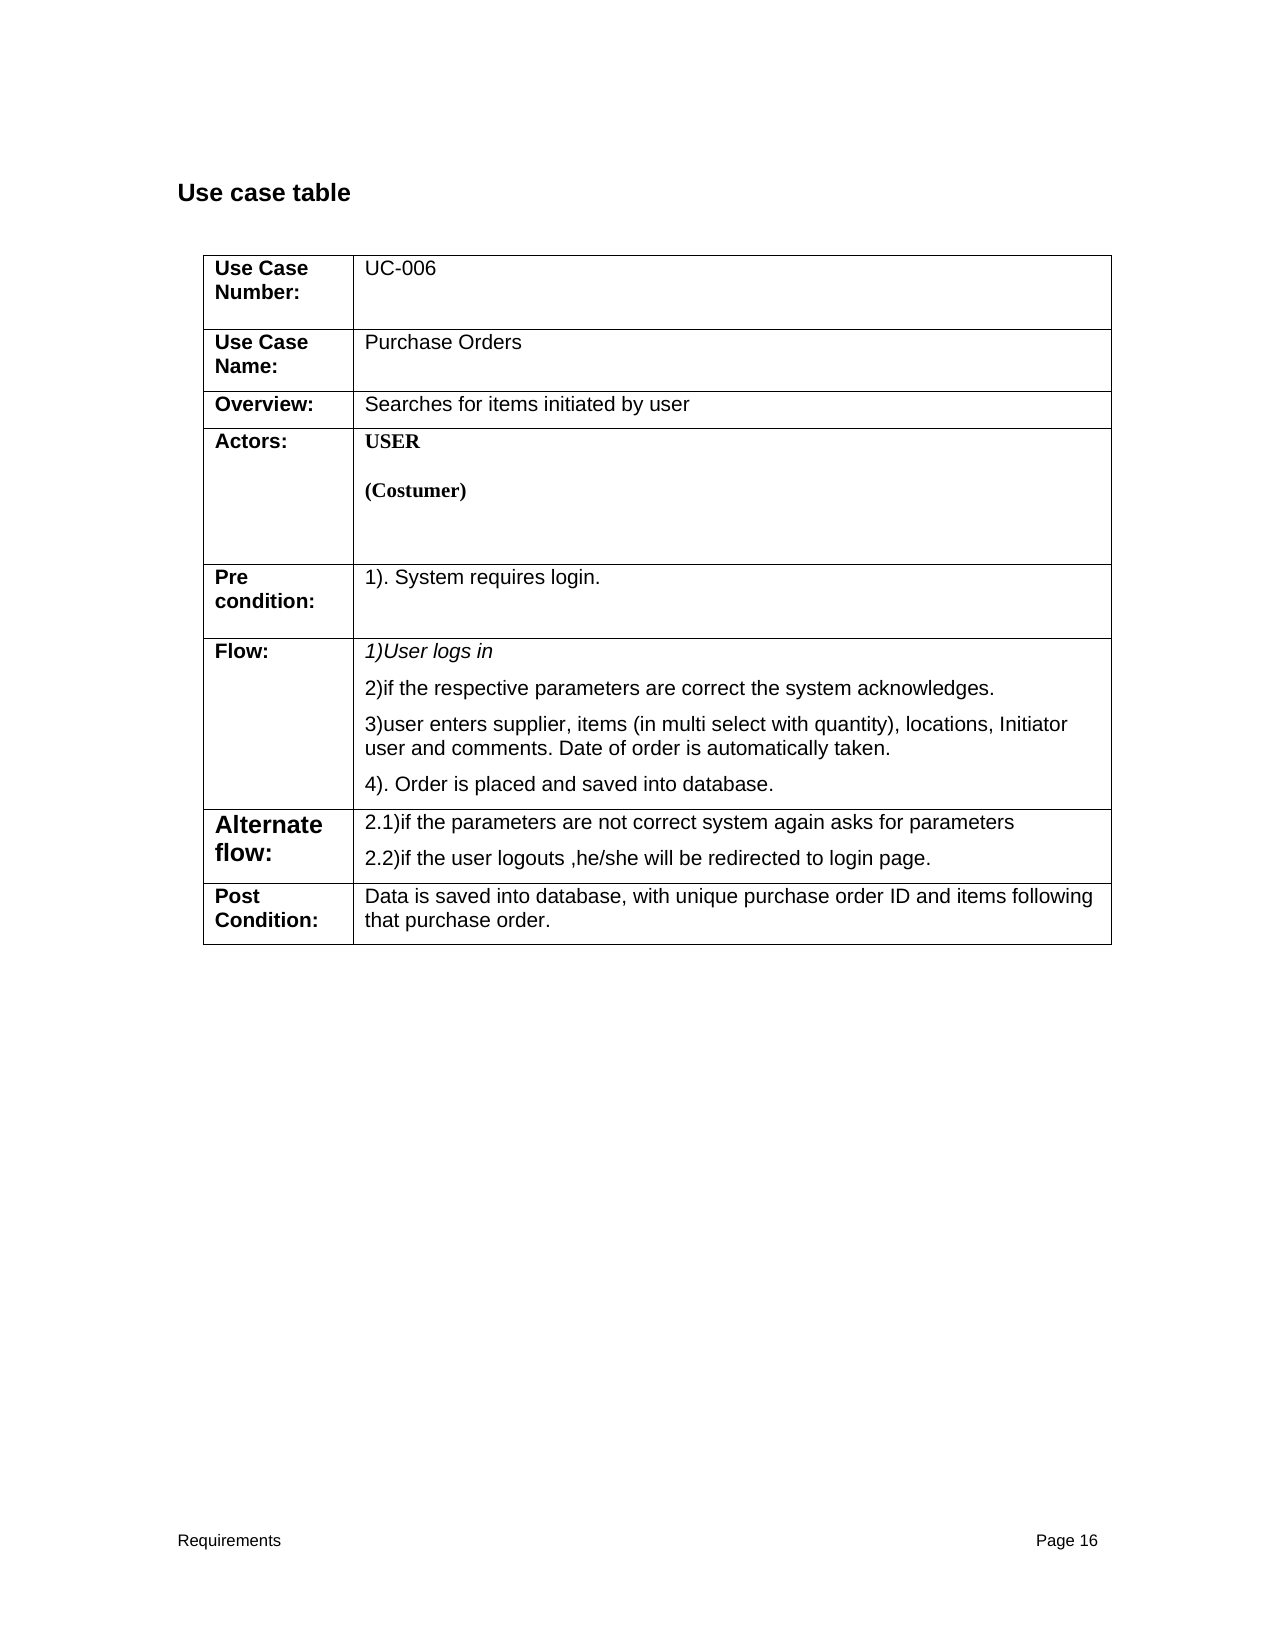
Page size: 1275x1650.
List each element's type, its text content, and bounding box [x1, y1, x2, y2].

text Use case table [177, 177, 1098, 206]
table_cell Alternate flow: [204, 810, 353, 883]
table_cell 2.1)if the parameters are not correct system again asks for parameters 2.2)if the user logouts ,he/she will be redirected to login page. [354, 810, 1111, 883]
table_header UC-006 [354, 256, 1111, 329]
table_cell Overview: [204, 392, 353, 428]
table_cell Searches for items initiated by user [354, 392, 1111, 428]
table_cell Data is saved into database, with unique purchase order ID and items following that purchase order. [354, 884, 1111, 944]
table_cell Purchase Orders [354, 330, 1111, 391]
table_cell Post Condition: [204, 884, 353, 944]
table_cell 1)User logs in 2)if the respective parameters are correct the system acknowledges. 3)user enters supplier, items (in multi select with quantity), locations, Initiator user and comments. Date of order is automatically taken. 4). Order is placed and saved into database. [354, 639, 1111, 809]
table_cell Use Case Name: [204, 330, 353, 391]
table_cell 1). System requires login. [354, 565, 1111, 638]
table_cell Pre condition: [204, 565, 353, 638]
table_cell Actors: [204, 429, 353, 564]
table_cell Flow: [204, 639, 353, 809]
table_header Use Case Number: [204, 256, 353, 329]
table_cell USER (Costumer) [354, 429, 1111, 564]
